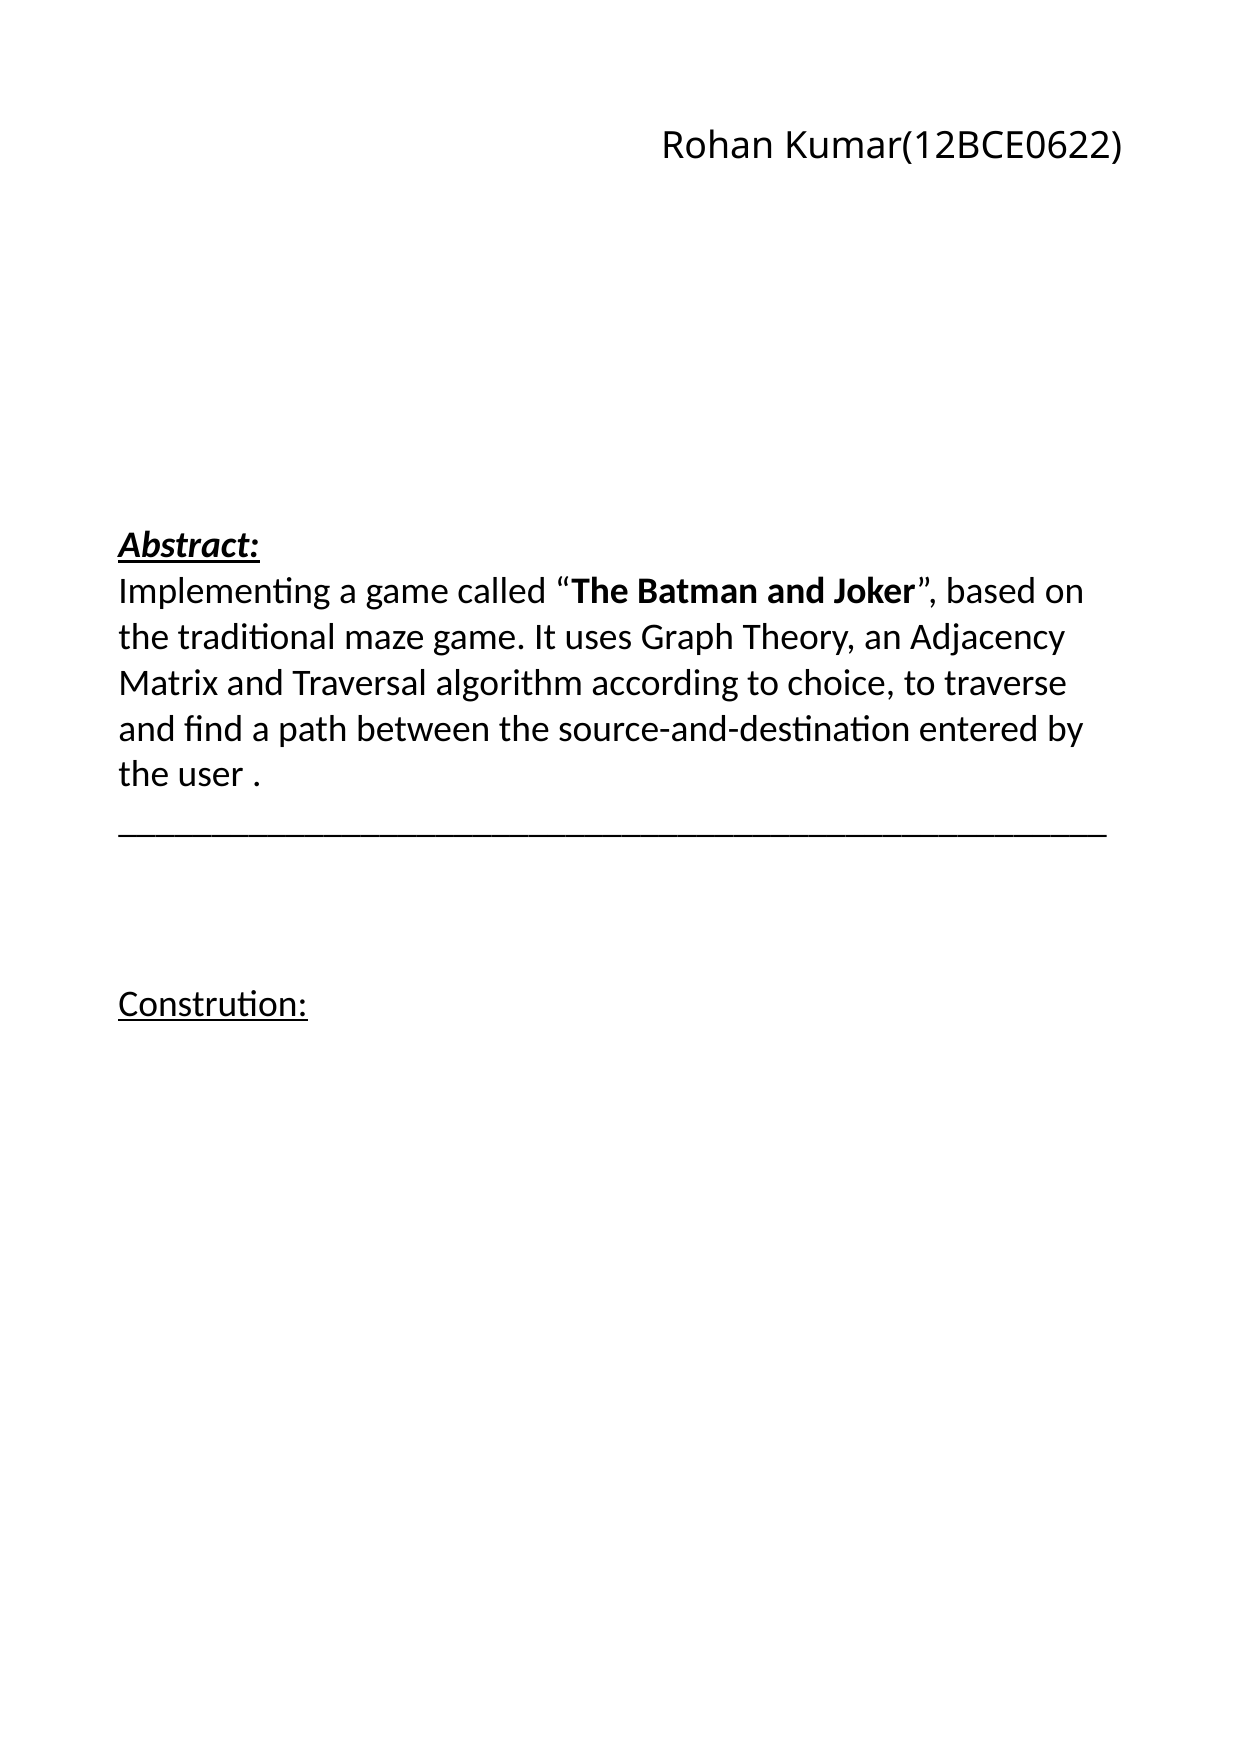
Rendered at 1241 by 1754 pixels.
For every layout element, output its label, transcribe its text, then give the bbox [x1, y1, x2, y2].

text Rohan Kumar(12BCE0622) [118, 118, 1122, 169]
text Abstract: [118, 521, 1122, 567]
text _____________________________________________________ [118, 796, 1122, 842]
text Implementing a game called “The Batman and Joker”, based on the traditional maze game. It uses Graph Theory, an Adjacency Matrix and Traversal algorithm according to choice, to traverse and find a path between the source-and-destination entered by the user . [118, 567, 1122, 796]
text Constrution: [118, 979, 1122, 1025]
